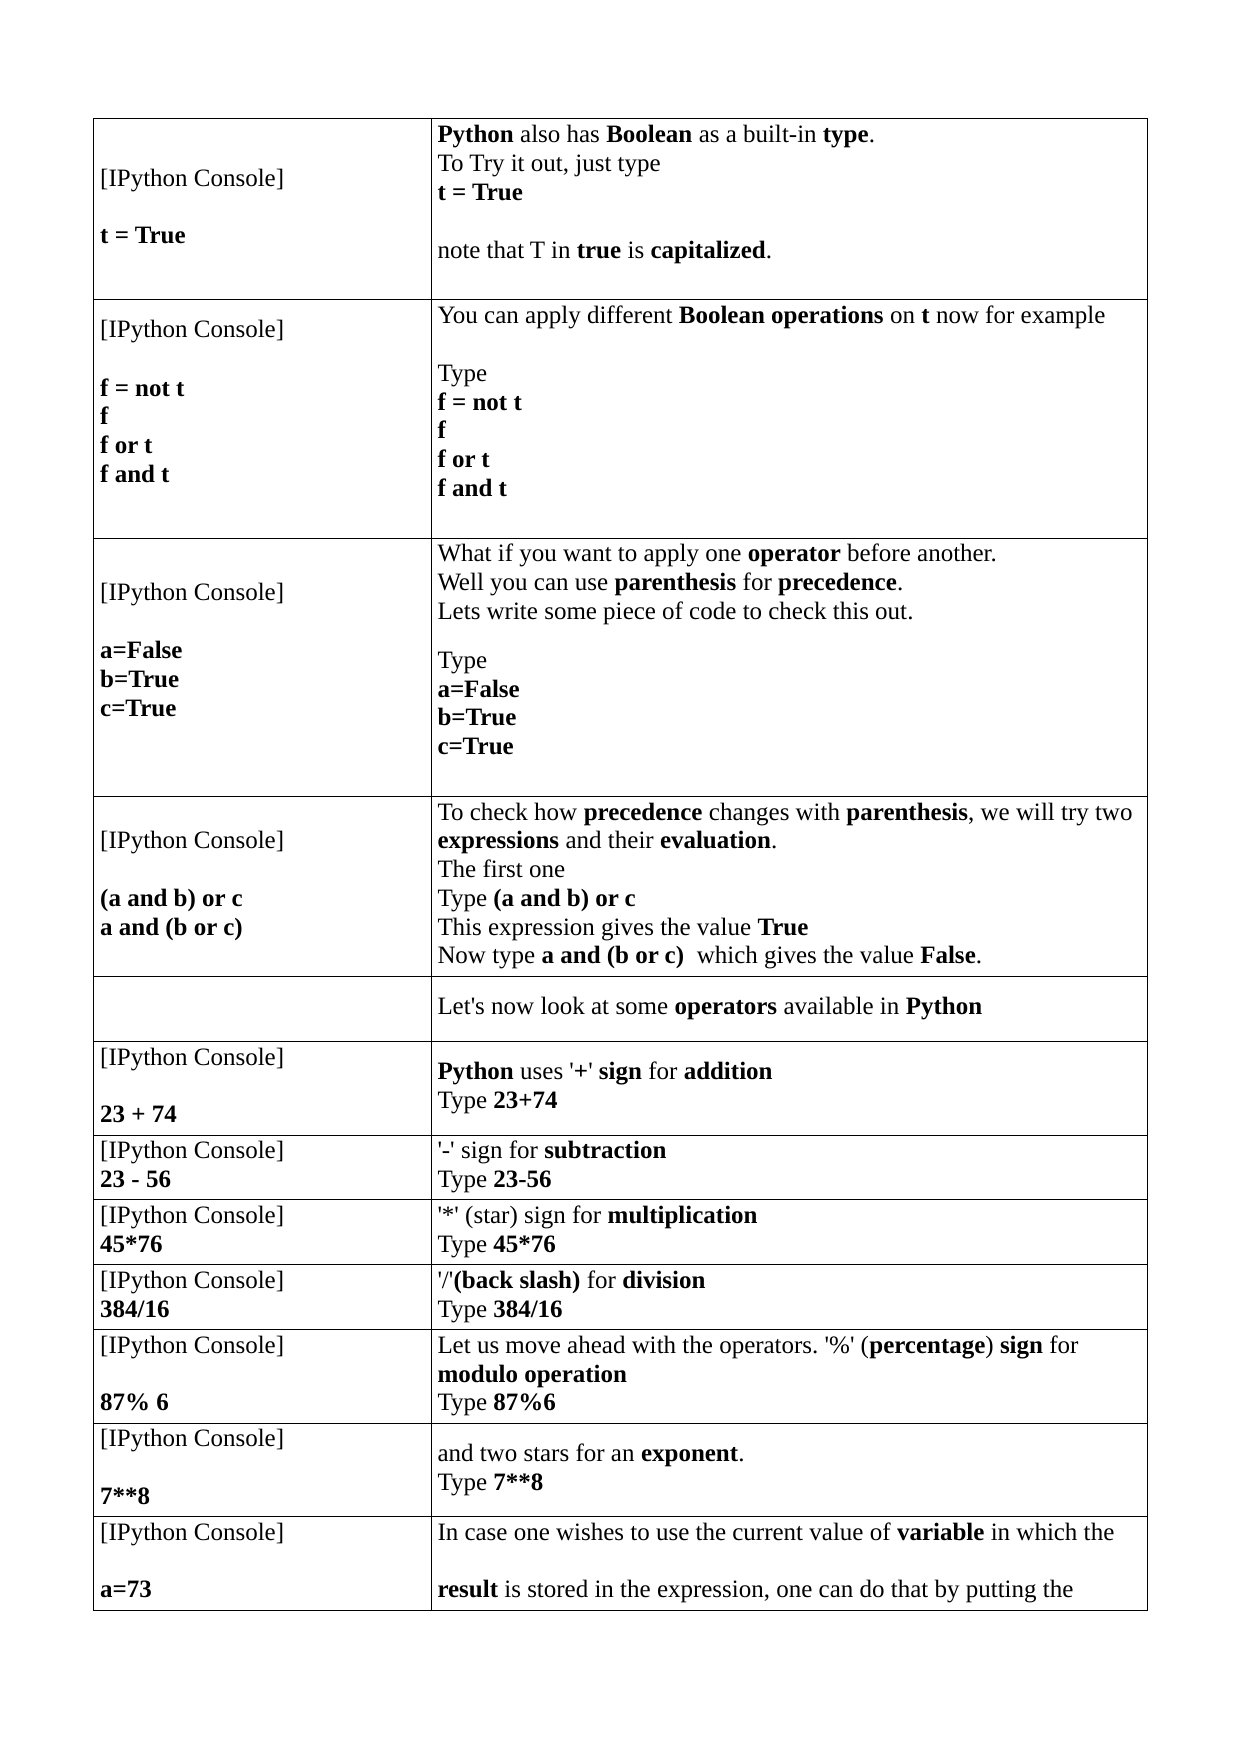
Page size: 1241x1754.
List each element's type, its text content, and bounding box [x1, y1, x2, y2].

table_cell To check how precedence changes with parenthesis, we will try two expressions and their evaluation. The first one Type (a and b) or c This expression gives the value True Now type a and (b or c) which gives the value False. [432, 797, 1147, 976]
table_cell [IPython Console] 87% 6 [94, 1330, 431, 1422]
table_cell [IPython Console] f = not t f f or t f and t [94, 300, 431, 537]
table_cell '*' (star) sign for multiplication Type 45*76 [432, 1200, 1147, 1264]
table_cell [IPython Console] a=73 [94, 1517, 431, 1609]
table_cell In case one wishes to use the current value of variable in which the result is stored in the expression, one can do that by putting the [432, 1517, 1147, 1609]
table_cell [IPython Console] 23 - 56 [94, 1136, 431, 1199]
table_cell [IPython Console] 23 + 74 [94, 1042, 431, 1134]
table_cell [IPython Console] 384/16 [94, 1265, 431, 1329]
table_cell [IPython Console] 7**8 [94, 1424, 431, 1516]
table_cell '-' sign for subtraction Type 23-56 [432, 1136, 1147, 1199]
table_cell [IPython Console] (a and b) or c a and (b or c) [94, 797, 431, 976]
table_cell Python also has Boolean as a built-in type. To Try it out, just type t = True note that T in true is capitalized. [432, 119, 1147, 299]
table_cell Let's now look at some operators available in Python [432, 977, 1147, 1041]
table_cell and two stars for an exponent. Type 7**8 [432, 1424, 1147, 1516]
table_cell [IPython Console] a=False b=True c=True [94, 539, 431, 796]
table_cell [IPython Console] 45*76 [94, 1200, 431, 1264]
table_cell Let us move ahead with the operators. '%' (percentage) sign for modulo operation Type 87%6 [432, 1330, 1147, 1422]
table_cell [94, 977, 431, 1041]
table_cell '/'(back slash) for division Type 384/16 [432, 1265, 1147, 1329]
table_cell [IPython Console] t = True [94, 119, 431, 299]
table_cell You can apply different Boolean operations on t now for example Type f = not t f f or t f and t [432, 300, 1147, 537]
table_cell Python uses '+' sign for addition Type 23+74 [432, 1042, 1147, 1134]
table_cell What if you want to apply one operator before another. Well you can use parenthesis for precedence. Lets write some piece of code to check this out. Type a=False b=True c=True [432, 539, 1147, 796]
